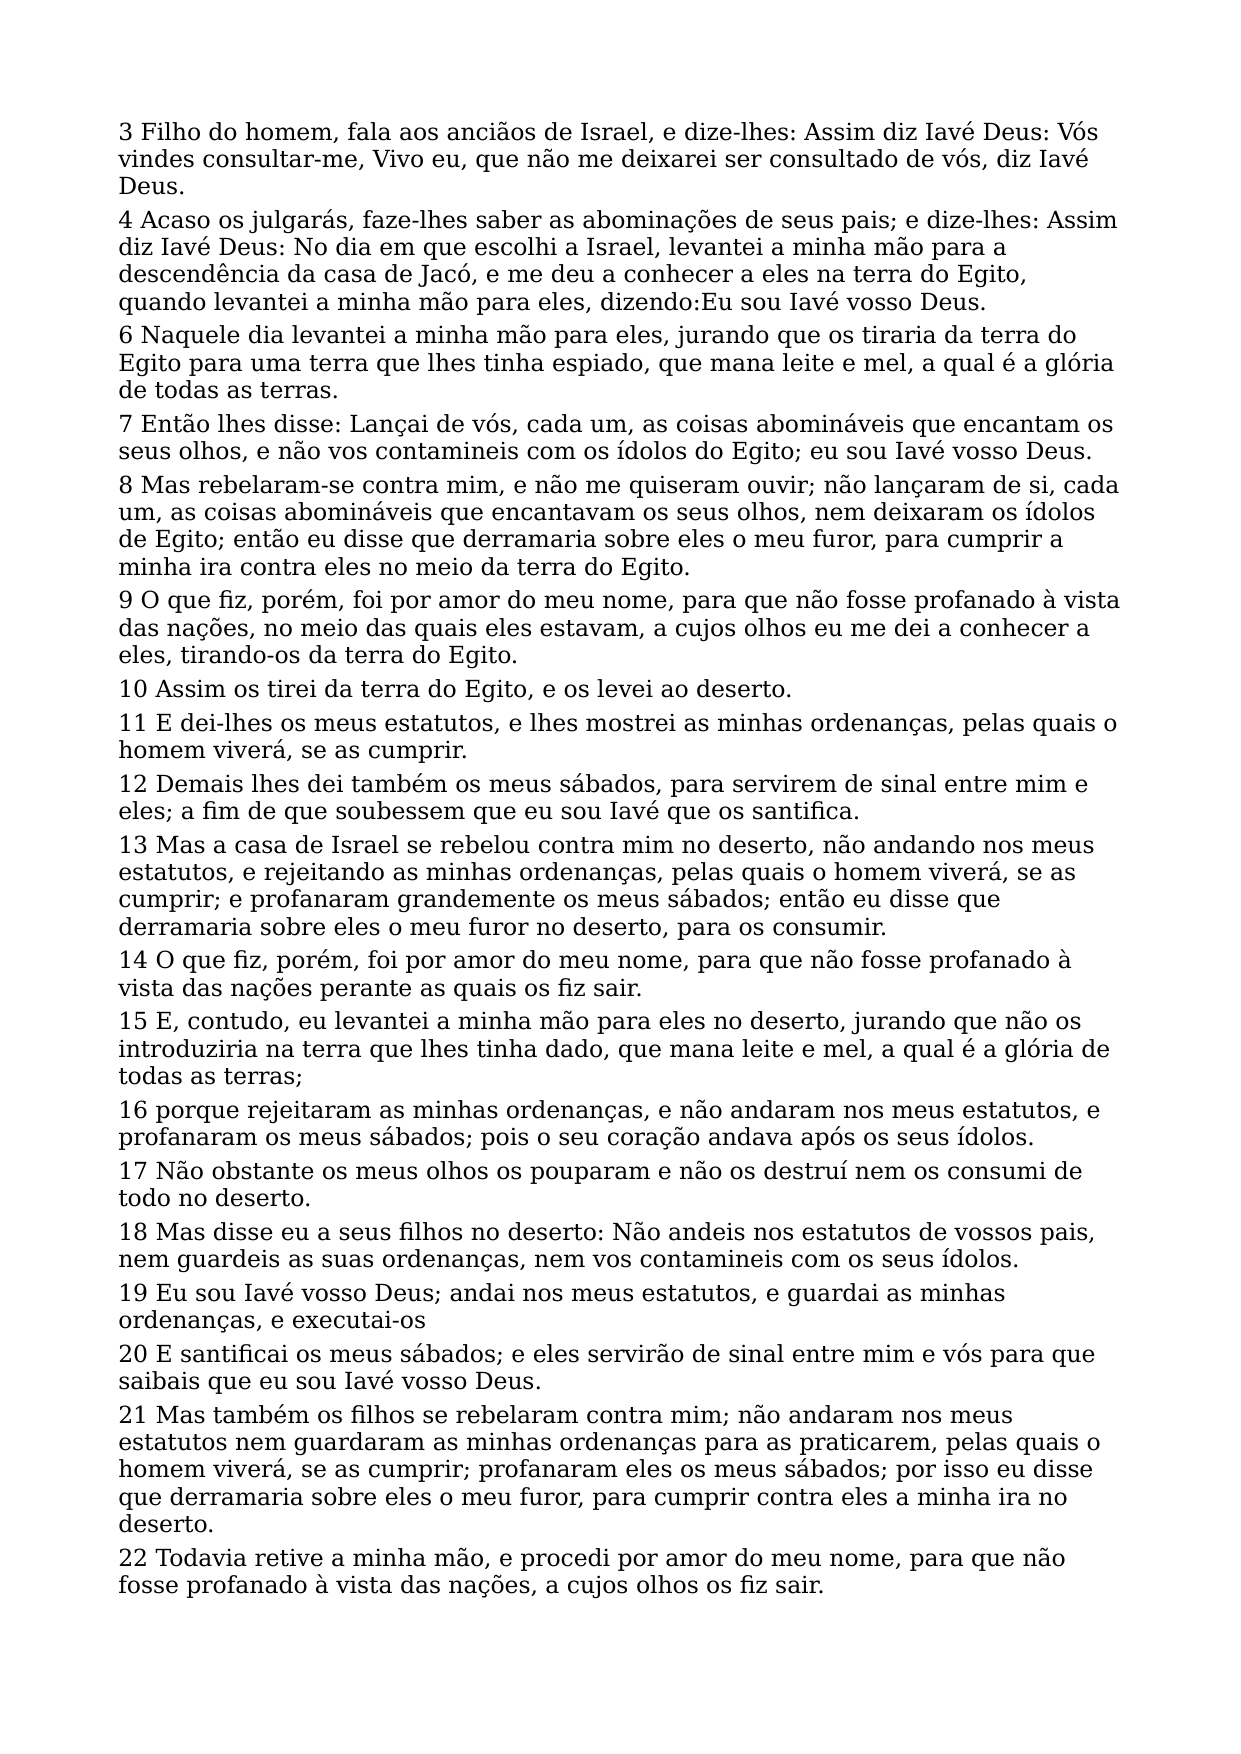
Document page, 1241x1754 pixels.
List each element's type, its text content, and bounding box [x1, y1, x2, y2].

text 7 Então lhes disse: Lançai de vós, cada um, as coisas abomináveis que encantam os seus olhos, e não vos contamineis com os ídolos do Egito; eu sou Iavé vosso Deus. [118, 410, 1122, 465]
text 21 Mas também os filhos se rebelaram contra mim; não andaram nos meus estatutos nem guardaram as minhas ordenanças para as praticarem, pelas quais o homem viverá, se as cumprir; profanaram eles os meus sábados; por isso eu disse que derramaria sobre eles o meu furor, para cumprir contra eles a minha ira no deserto. [118, 1401, 1122, 1538]
text 15 E, contudo, eu levantei a minha mão para eles no deserto, jurando que não os introduziria na terra que lhes tinha dado, que mana leite e mel, a qual é a glória de todas as terras; [118, 1008, 1122, 1090]
text 22 Todavia retive a minha mão, e procedi por amor do meu nome, para que não fosse profanado à vista das nações, a cujos olhos os fiz sair. [118, 1544, 1122, 1599]
text 4 Acaso os julgarás, faze-lhes saber as abominações de seus pais; e dize-lhes: Assim diz Iavé Deus: No dia em que escolhi a Israel, levantei a minha mão para a descendência da casa de Jacó, e me deu a conhecer a eles na terra do Egito, quando levantei a minha mão para eles, dizendo:Eu sou Iavé vosso Deus. [118, 206, 1122, 316]
text 17 Não obstante os meus olhos os pouparam e não os destruí nem os consumi de todo no deserto. [118, 1157, 1122, 1212]
text 6 Naquele dia levantei a minha mão para eles, jurando que os tiraria da terra do Egito para uma terra que lhes tinha espiado, que mana leite e mel, a qual é a glória de todas as terras. [118, 322, 1122, 404]
text 9 O que fiz, porém, foi por amor do meu nome, para que não fosse profanado à vista das nações, no meio das quais eles estavam, a cujos olhos eu me dei a conhecer a eles, tirando-os da terra do Egito. [118, 587, 1122, 669]
text 10 Assim os tirei da terra do Egito, e os levei ao deserto. [118, 675, 1122, 703]
text 16 porque rejeitaram as minhas ordenanças, e não andaram nos meus estatutos, e profanaram os meus sábados; pois o seu coração andava após os seus ídolos. [118, 1096, 1122, 1151]
text 3 Filho do homem, fala aos anciãos de Israel, e dize-lhes: Assim diz Iavé Deus: Vós vindes consultar-me, Vivo eu, que não me deixarei ser consultado de vós, diz Iavé Deus. [118, 118, 1122, 200]
text 19 Eu sou Iavé vosso Deus; andai nos meus estatutos, e guardai as minhas ordenanças, e executai-os [118, 1279, 1122, 1334]
text 20 E santificai os meus sábados; e eles servirão de sinal entre mim e vós para que saibais que eu sou Iavé vosso Deus. [118, 1340, 1122, 1395]
text 18 Mas disse eu a seus filhos no deserto: Não andeis nos estatutos de vossos pais, nem guardeis as suas ordenanças, nem vos contamineis com os seus ídolos. [118, 1218, 1122, 1273]
text 13 Mas a casa de Israel se rebelou contra mim no deserto, não andando nos meus estatutos, e rejeitando as minhas ordenanças, pelas quais o homem viverá, se as cumprir; e profanaram grandemente os meus sábados; então eu disse que derramaria sobre eles o meu furor no deserto, para os consumir. [118, 831, 1122, 940]
text 12 Demais lhes dei também os meus sábados, para servirem de sinal entre mim e eles; a fim de que soubessem que eu sou Iavé que os santifica. [118, 770, 1122, 825]
text 14 O que fiz, porém, foi por amor do meu nome, para que não fosse profanado à vista das nações perante as quais os fiz sair. [118, 947, 1122, 1001]
text 11 E dei-lhes os meus estatutos, e lhes mostrei as minhas ordenanças, pelas quais o homem viverá, se as cumprir. [118, 709, 1122, 764]
text 8 Mas rebelaram-se contra mim, e não me quiseram ouvir; não lançaram de si, cada um, as coisas abomináveis que encantavam os seus olhos, nem deixaram os ídolos de Egito; então eu disse que derramaria sobre eles o meu furor, para cumprir a minha ira contra eles no meio da terra do Egito. [118, 471, 1122, 581]
